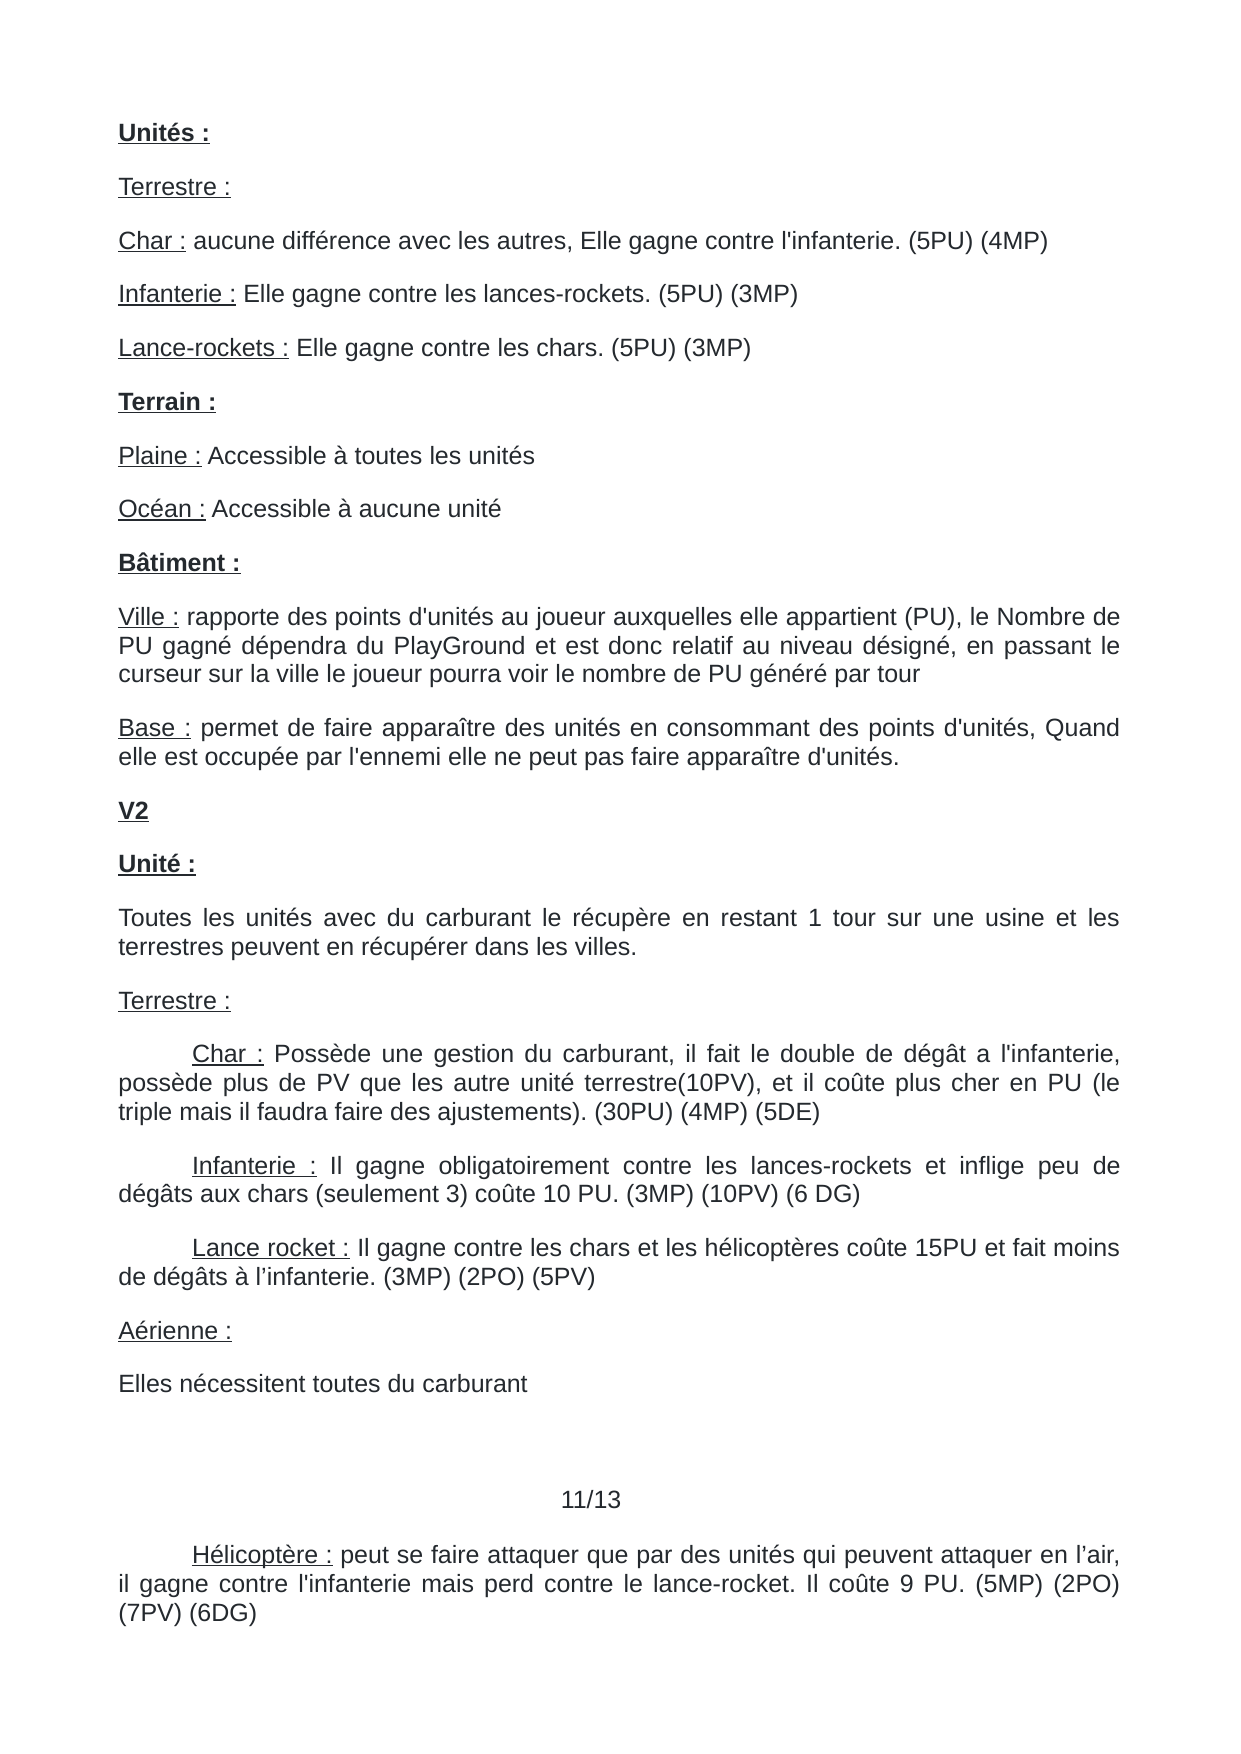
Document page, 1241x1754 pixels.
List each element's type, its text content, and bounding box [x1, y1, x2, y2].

text Char : Possède une gestion du carburant, il fait le double de dégât a l'infanterie, possède plus de PV que les autre unité terrestre(10PV), et il coûte plus cher en PU (le triple mais il faudra faire des ajustements). (30PU) (4MP) (5DE) [118, 1039, 1122, 1126]
text Unité : [118, 849, 1122, 878]
text Ville : rapporte des points d'unités au joueur auxquelles elle appartient (PU), le Nombre de PU gagné dépendra du PlayGround et est donc relatif au niveau désigné, en passant le curseur sur la ville le joueur pourra voir le nombre de PU généré par tour [118, 602, 1122, 688]
text Aérienne : [118, 1316, 1122, 1344]
text Char : aucune différence avec les autres, Elle gagne contre l'infanterie. (5PU) (4MP) [118, 226, 1122, 254]
text Terrain : [118, 387, 1122, 416]
text Lance rocket : Il gagne contre les chars et les hélicoptères coûte 15PU et fait moins de dégâts à l’infanterie. (3MP) (2PO) (5PV) [118, 1233, 1122, 1291]
text Plaine : Accessible à toutes les unités [118, 441, 1122, 469]
text Lance-rockets : Elle gagne contre les chars. (5PU) (3MP) [118, 333, 1122, 362]
text Base : permet de faire apparaître des unités en consommant des points d'unités, Quand elle est occupée par l'ennemi elle ne peut pas faire apparaître d'unités. [118, 713, 1122, 771]
text Unités : [118, 118, 1122, 147]
text Infanterie : Elle gagne contre les lances-rockets. (5PU) (3MP) [118, 279, 1122, 308]
text Terrestre : [118, 172, 1122, 201]
text Océan : Accessible à aucune unité [118, 494, 1122, 523]
text 11/13 [118, 1477, 1122, 1515]
text Bâtiment : [118, 548, 1122, 577]
text Toutes les unités avec du carburant le récupère en restant 1 tour sur une usine et les terrestres peuvent en récupérer dans les villes. [118, 903, 1122, 961]
text Infanterie : Il gagne obligatoirement contre les lances-rockets et inflige peu de dégâts aux chars (seulement 3) coûte 10 PU. (3MP) (10PV) (6 DG) [118, 1151, 1122, 1208]
text Elles nécessitent toutes du carburant [118, 1369, 1122, 1398]
text Terrestre : [118, 986, 1122, 1014]
text V2 [118, 796, 1122, 824]
text Hélicoptère : peut se faire attaquer que par des unités qui peuvent attaquer en l’air, il gagne contre l'infanterie mais perd contre le lance-rocket. Il coûte 9 PU. (5MP) (2PO) (7PV) (6DG) [118, 1540, 1122, 1627]
